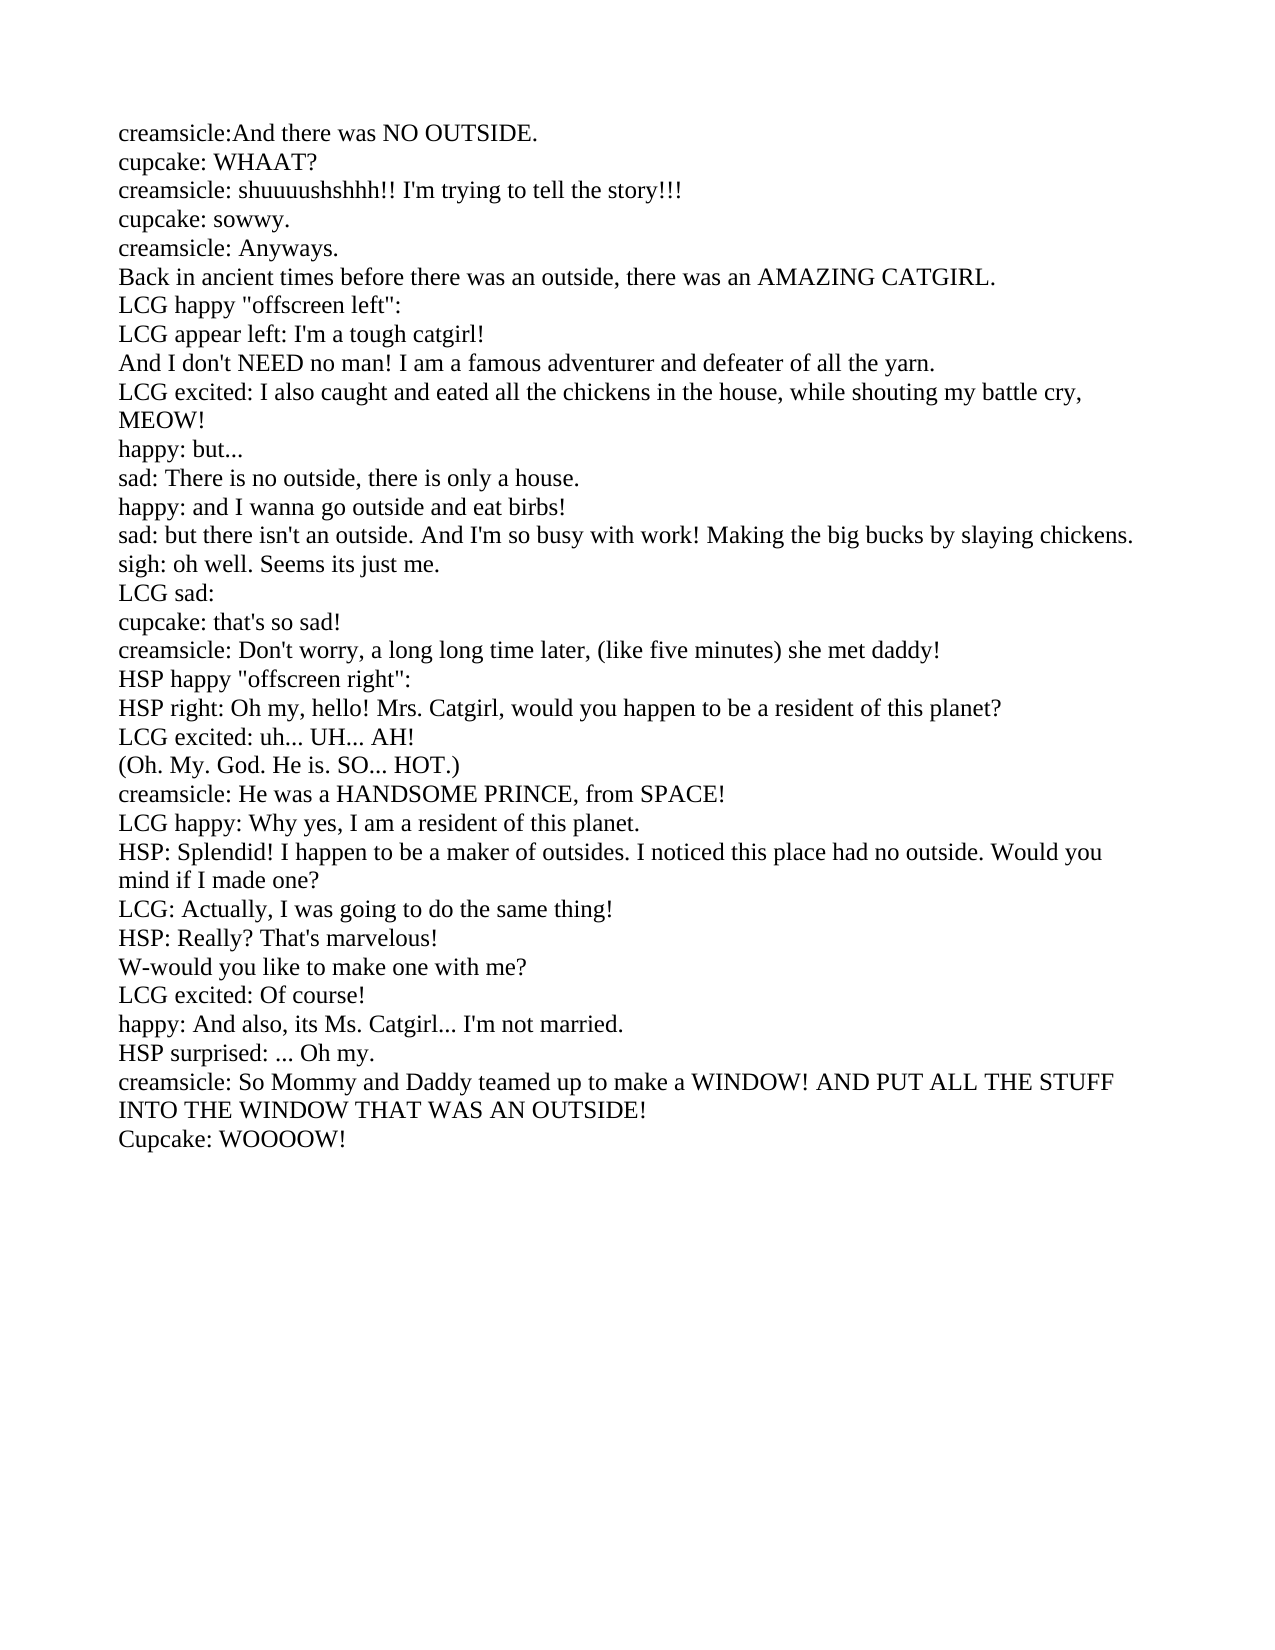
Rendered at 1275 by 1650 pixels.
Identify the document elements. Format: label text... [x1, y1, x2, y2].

text creamsicle:And there was NO OUTSIDE. cupcake: WHAAT? creamsicle: shuuuushshhh!! I'm trying to tell the story!!! cupcake: sowwy. creamsicle: Anyways. Back in ancient times before there was an outside, there was an AMAZING CATGIRL. LCG happy "offscreen left": LCG appear left: I'm a tough catgirl! And I don't NEED no man! I am a famous adventurer and defeater of all the yarn. LCG excited: I also caught and eated all the chickens in the house, while shouting my battle cry, MEOW! happy: but... sad: There is no outside, there is only a house. happy: and I wanna go outside and eat birbs! sad: but there isn't an outside. And I'm so busy with work! Making the big bucks by slaying chickens. sigh: oh well. Seems its just me. LCG sad: cupcake: that's so sad! creamsicle: Don't worry, a long long time later, (like five minutes) she met daddy! HSP happy "offscreen right": HSP right: Oh my, hello! Mrs. Catgirl, would you happen to be a resident of this planet? LCG excited: uh... UH... AH! (Oh. My. God. He is. SO... HOT.) creamsicle: He was a HANDSOME PRINCE, from SPACE! LCG happy: Why yes, I am a resident of this planet. HSP: Splendid! I happen to be a maker of outsides. I noticed this place had no outside. Would you mind if I made one? LCG: Actually, I was going to do the same thing! HSP: Really? That's marvelous! W-would you like to make one with me? LCG excited: Of course! happy: And also, its Ms. Catgirl... I'm not married. HSP surprised: ... Oh my. creamsicle: So Mommy and Daddy teamed up to make a WINDOW! AND PUT ALL THE STUFF INTO THE WINDOW THAT WAS AN OUTSIDE! Cupcake: WOOOOW! [118, 118, 1157, 1182]
